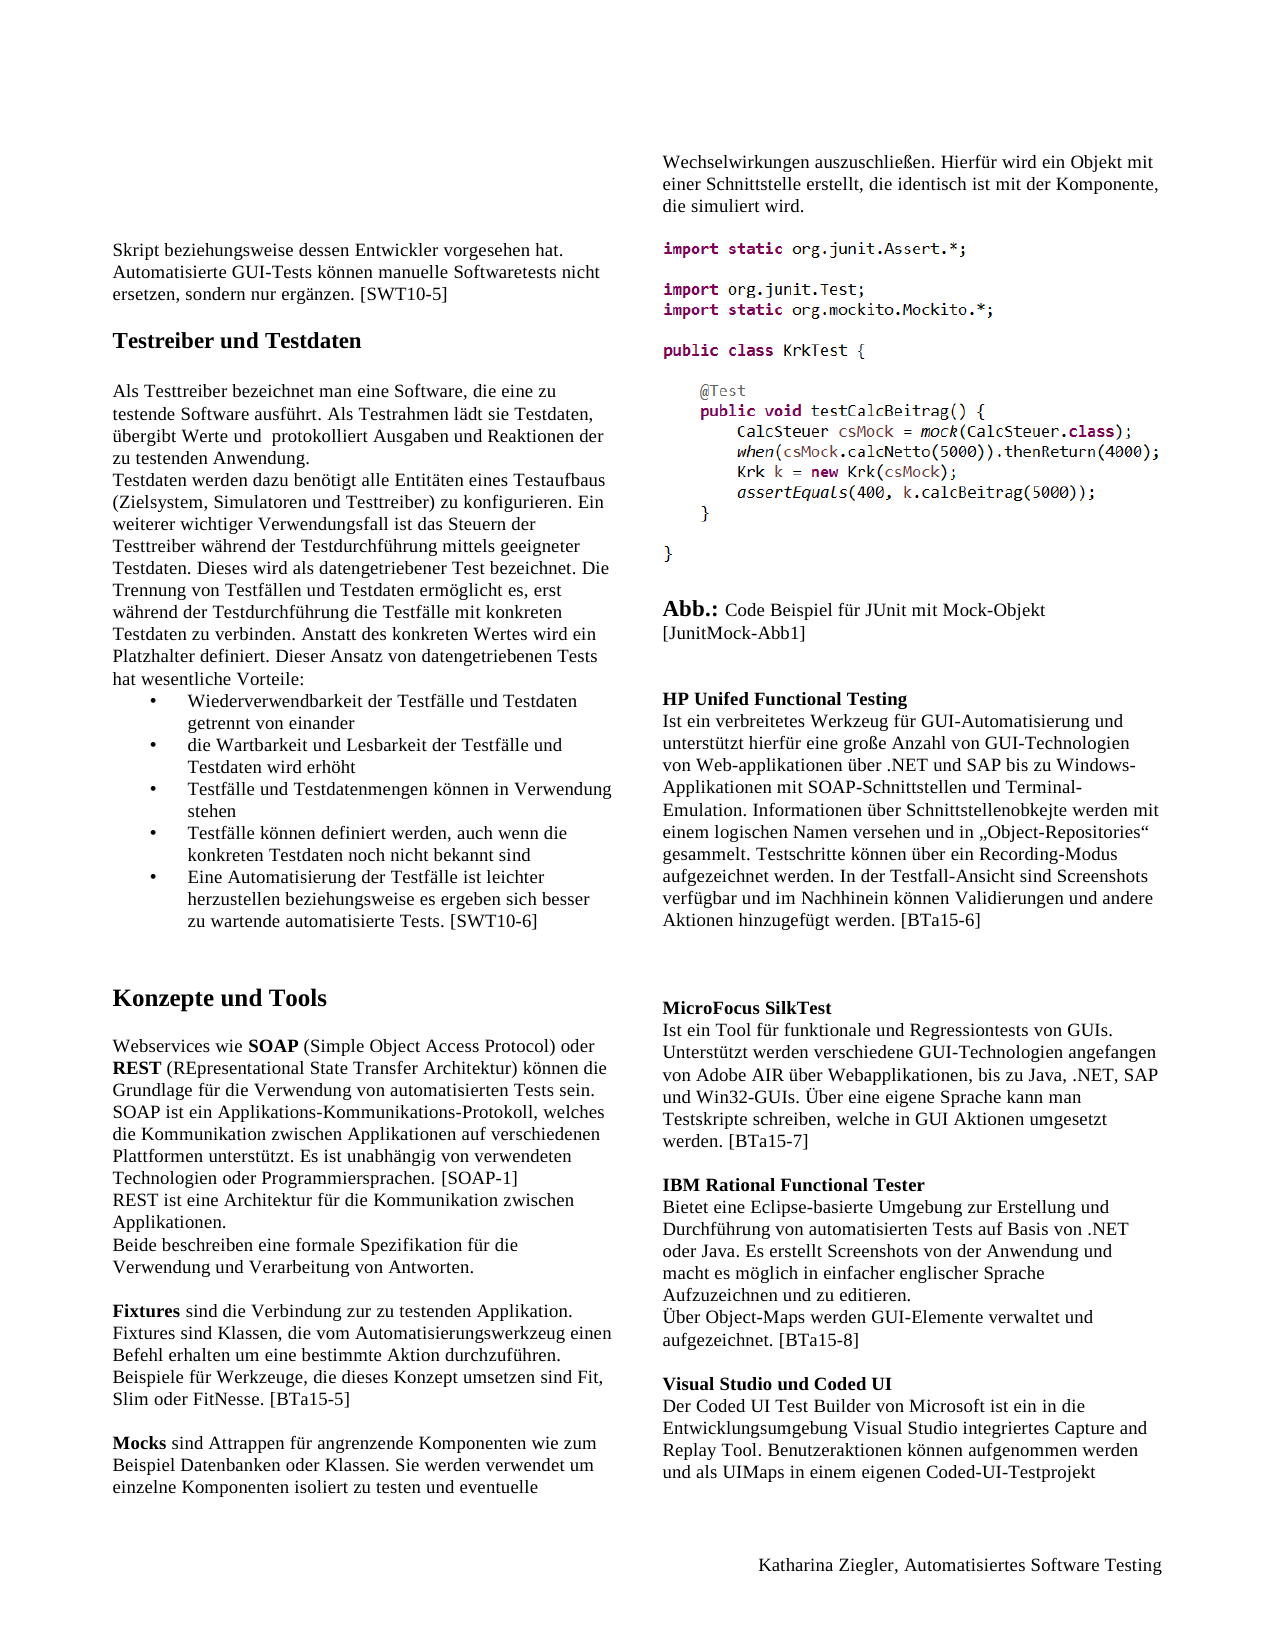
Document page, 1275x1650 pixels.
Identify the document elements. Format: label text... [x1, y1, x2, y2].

text [JunitMock-Abb1] [662, 621, 1162, 643]
text Fixtures sind die Verbindung zur zu testenden Applikation. Fixtures sind Klassen, die vom Automatisierungswerkzeug einen Befehl erhalten um eine bestimmte Aktion durchzuführen. [112, 1299, 612, 1365]
list getrennt von einander [150, 711, 612, 733]
text Mocks sind Attrappen für angrenzende Komponenten wie zum Beispiel Datenbanken oder Klassen. Sie werden verwendet um einzelne Komponenten isoliert zu testen und eventuelle [112, 1432, 612, 1498]
text IBM Rational Functional Tester [662, 1173, 1162, 1196]
text MicroFocus SilkTest [662, 997, 1162, 1019]
text Der Coded UI Test Builder von Microsoft ist ein in die Entwicklungsumgebung Visual Studio integriertes Capture and Replay Tool. Benutzeraktionen können aufgenommen werden und als UIMaps in einem eigenen Coded-UI-Testprojekt [662, 1394, 1162, 1483]
text Abb.: Code Beispiel für JUnit mit Mock-Objekt [662, 595, 1162, 621]
text Als Testtreiber bezeichnet man eine Software, die eine zu testende Software ausführt. Als Testrahmen lädt sie Testdaten, übergibt Werte und protokolliert Ausgaben und Reaktionen der zu testenden Anwendung. [112, 380, 612, 468]
text Konzepte und Tools [112, 983, 612, 1012]
text Unterstützt werden verschiedene GUI-Technologien angefangen von Adobe AIR über Webapplikationen, bis zu Java, .NET, SAP und Win32-GUIs. Über eine eigene Sprache kann man Testskripte schreiben, welche in GUI Aktionen umgesetzt werden. [BTa15-7] [662, 1041, 1162, 1151]
list Testfälle können definiert werden, auch wenn die konkreten Testdaten noch nicht bekannt sind [150, 821, 612, 866]
text Beide beschreiben eine formale Spezifikation für die Verwendung und Verarbeitung von Antworten. [112, 1233, 612, 1277]
text Webservices wie SOAP (Simple Object Access Protocol) oder REST (REpresentational State Transfer Architektur) können die Grundlage für die Verwendung von automatisierten Tests sein. [112, 1034, 612, 1100]
text Beispiele für Werkzeuge, die dieses Konzept umsetzen sind Fit, Slim oder FitNesse. [BTa15-5] [112, 1365, 612, 1409]
text Wechselwirkungen auszuschließen. Hierfür wird ein Objekt mit einer Schnittstelle erstellt, die identisch ist mit der Komponente, die simuliert wird. [662, 150, 1162, 216]
picture [662, 238, 1163, 569]
list die Wartbarkeit und Lesbarkeit der Testfälle und Testdaten wird erhöht [150, 733, 612, 777]
text Bietet eine Eclipse-basierte Umgebung zur Erstellung und Durchführung von automatisierten Tests auf Basis von .NET oder Java. Es erstellt Screenshots von der Anwendung und macht es möglich in einfacher englischer Sprache Aufzuzeichnen und zu editieren. [662, 1196, 1162, 1306]
list Eine Automatisierung der Testfälle ist leichter herzustellen beziehungsweise es ergeben sich besser zu wartende automatisierte Tests. [SWT10-6] [150, 866, 612, 932]
text Ist ein Tool für funktionale und Regressiontests von GUIs. [662, 1019, 1162, 1041]
text Testreiber und Testdaten [112, 327, 612, 353]
text SOAP ist ein Applikations-Kommunikations-Protokoll, welches die Kommunikation zwischen Applikationen auf verschiedenen Plattformen unterstützt. Es ist unabhängig von verwendeten Technologien oder Programmiersprachen. [SOAP-1] [112, 1100, 612, 1189]
text REST ist eine Architektur für die Kommunikation zwischen Applikationen. [112, 1189, 612, 1233]
text Testdaten werden dazu benötigt alle Entitäten eines Testaufbaus (Zielsystem, Simulatoren und Testtreiber) zu konfigurieren. Ein weiterer wichtiger Verwendungsfall ist das Steuern der Testtreiber während der Testdurchführung mittels geeigneter Testdaten. Dieses wird als datengetriebener Test bezeichnet. Die Trennung von Testfällen und Testdaten ermöglicht es, erst während der Testdurchführung die Testfälle mit konkreten Testdaten zu verbinden. Anstatt des konkreten Wertes wird ein Platzhalter definiert. Dieser Ansatz von datengetriebenen Tests hat wesentliche Vorteile: [112, 468, 612, 689]
text Visual Studio und Coded UI [662, 1372, 1162, 1394]
text Ist ein verbreitetes Werkzeug für GUI-Automatisierung und unterstützt hierfür eine große Anzahl von GUI-Technologien von Web-applikationen über .NET und SAP bis zu Windows-Applikationen mit SOAP-Schnittstellen und Terminal-Emulation. Informationen über Schnittstellenobkejte werden mit einem logischen Namen versehen und in „Object-Repositories“ gesammelt. Testschritte können über ein Recording-Modus aufgezeichnet werden. In der Testfall-Ansicht sind Screenshots verfügbar und im Nachhinein können Validierungen und andere Aktionen hinzugefügt werden. [BTa15-6] [662, 710, 1162, 931]
list Wiederverwendbarkeit der Testfälle und Testdaten [150, 689, 612, 711]
list Testfälle und Testdatenmengen können in Verwendung stehen [150, 777, 612, 821]
text Skript beziehungsweise dessen Entwickler vorgesehen hat. Automatisierte GUI-Tests können manuelle Softwaretests nicht ersetzen, sondern nur ergänzen. [SWT10-5] [112, 238, 612, 304]
text Über Object-Maps werden GUI-Elemente verwaltet und aufgezeichnet. [BTa15-8] [662, 1306, 1162, 1350]
text HP Unifed Functional Testing [662, 688, 1162, 710]
